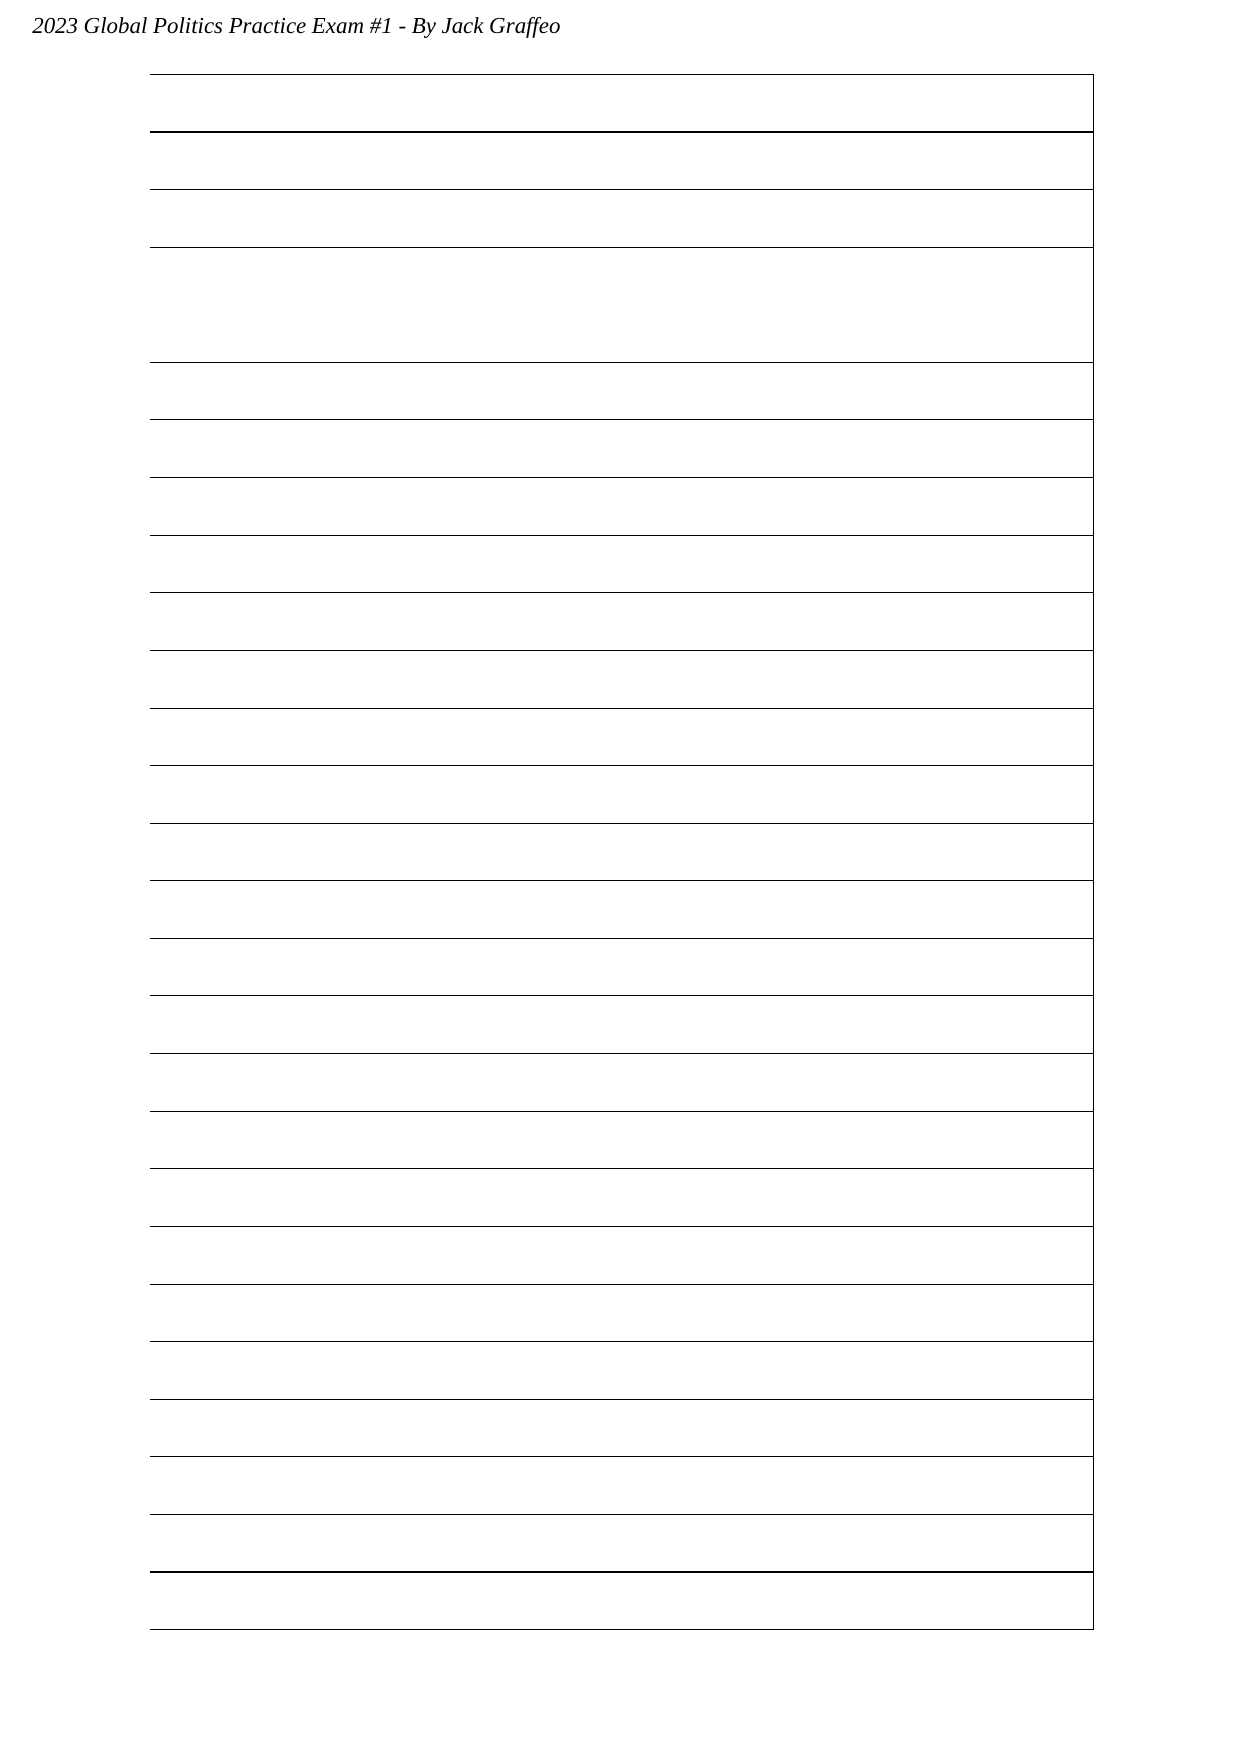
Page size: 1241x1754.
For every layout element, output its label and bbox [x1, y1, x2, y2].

table_cell [150, 420, 1093, 477]
table_cell [150, 593, 1093, 650]
table_cell [150, 1054, 1093, 1111]
table_cell [150, 133, 1093, 189]
table_cell [150, 190, 1093, 247]
table_cell [150, 1227, 1093, 1283]
table_cell [150, 363, 1093, 419]
table_cell [150, 1457, 1093, 1514]
table_cell [150, 996, 1093, 1053]
table_cell [150, 1515, 1093, 1571]
table_cell [150, 1342, 1093, 1399]
table_cell [150, 75, 1093, 131]
table_cell [150, 824, 1093, 880]
table_cell [150, 1400, 1093, 1456]
table_cell [150, 1573, 1093, 1629]
table_cell [150, 536, 1093, 592]
table_cell [150, 939, 1093, 995]
table_cell [150, 1169, 1093, 1226]
table_cell [150, 881, 1093, 938]
table_cell [150, 1285, 1093, 1341]
table_cell [150, 709, 1093, 765]
table_cell [150, 1112, 1093, 1168]
table_cell [150, 248, 1093, 304]
table_cell [150, 305, 1093, 362]
table_cell [150, 651, 1093, 707]
table_cell [150, 478, 1093, 534]
table_cell [150, 766, 1093, 823]
